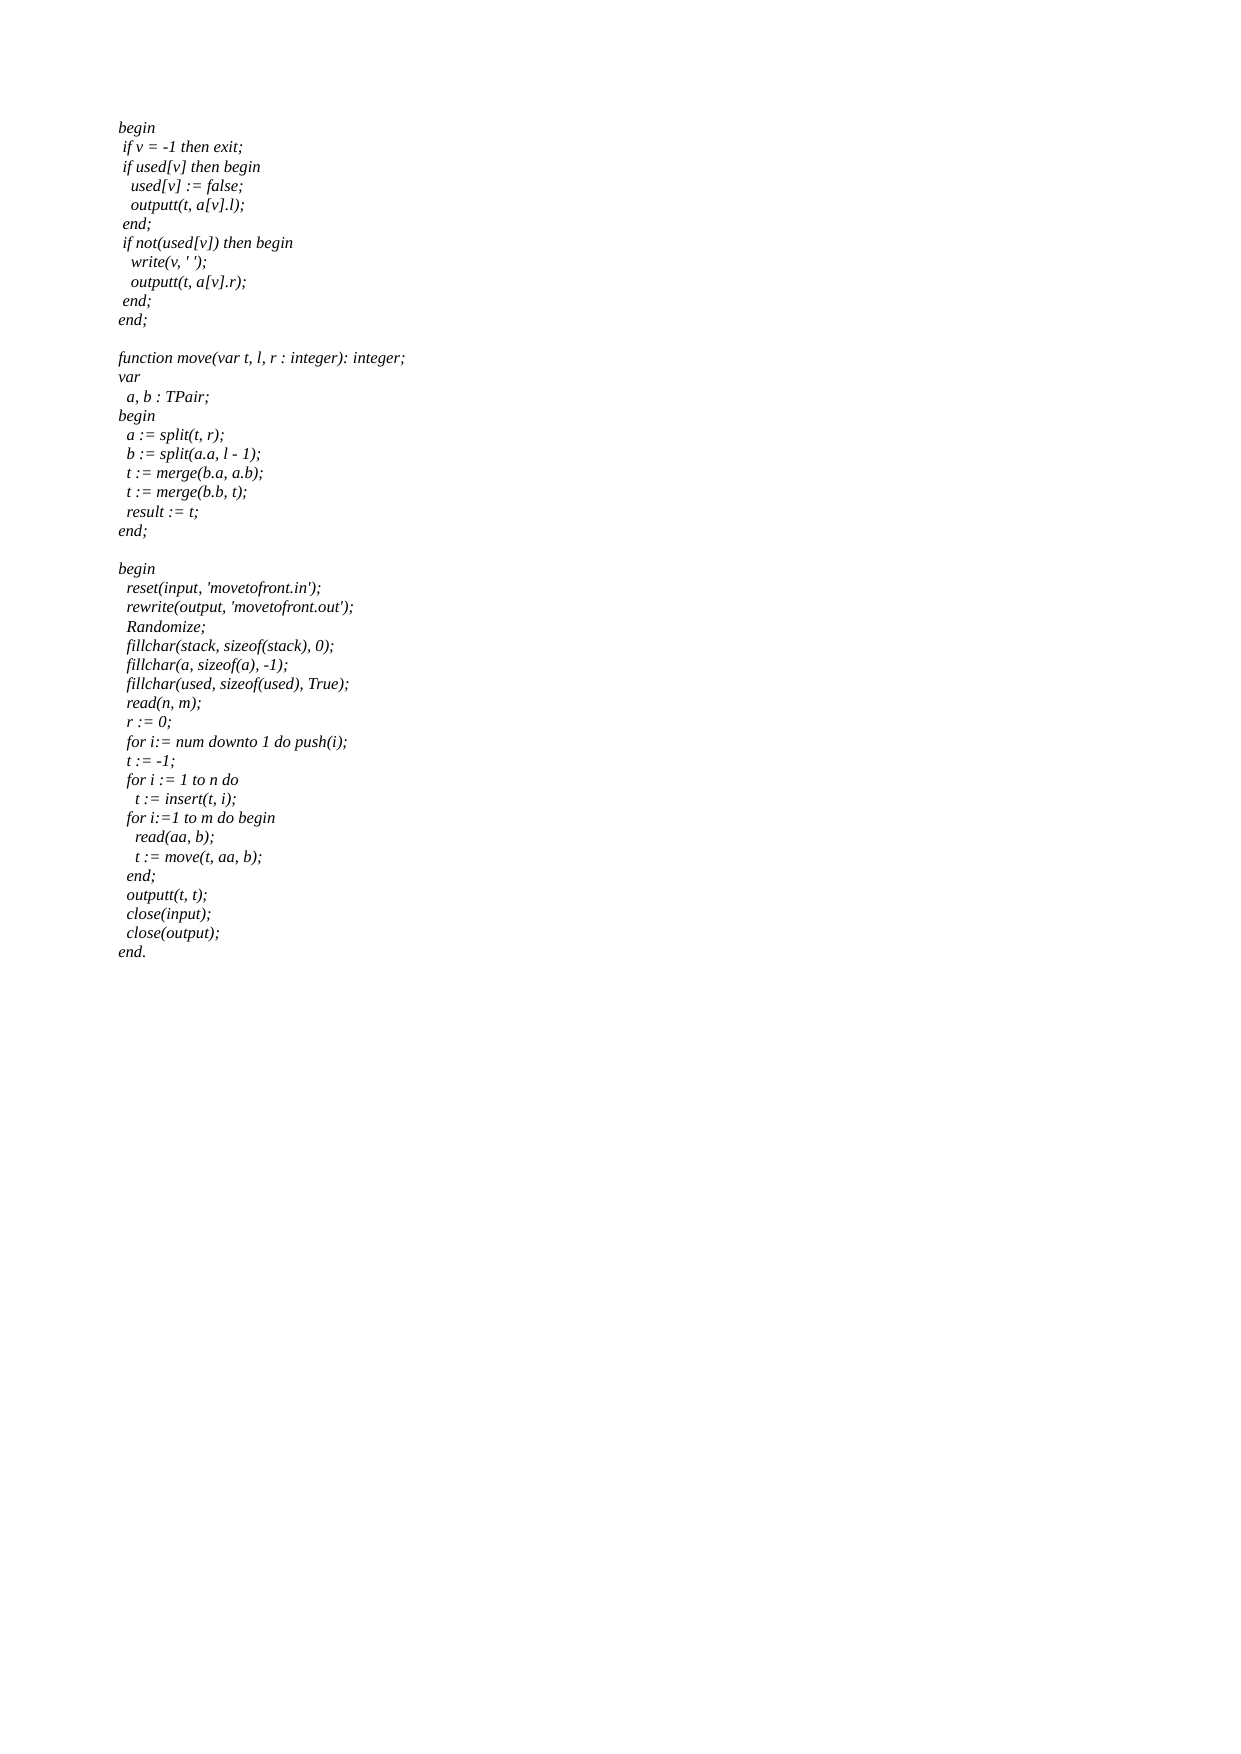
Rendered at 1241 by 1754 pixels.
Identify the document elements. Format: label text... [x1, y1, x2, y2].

text write(v, ' '); [118, 252, 1122, 271]
text end; [118, 291, 1122, 310]
text var [118, 367, 1122, 386]
text end; [118, 521, 1122, 540]
text begin [118, 118, 1122, 137]
text close(output); [118, 923, 1122, 942]
text end. [118, 942, 1122, 961]
text t := -1; [118, 751, 1122, 770]
text fillchar(used, sizeof(used), True); [118, 674, 1122, 693]
text fillchar(stack, sizeof(stack), 0); [118, 636, 1122, 655]
text close(input); [118, 904, 1122, 923]
text begin [118, 559, 1122, 578]
text for i:= num downto 1 do push(i); [118, 731, 1122, 751]
text Randomize; [118, 616, 1122, 636]
text read(n, m); [118, 693, 1122, 712]
text t := merge(b.a, a.b); [118, 463, 1122, 482]
text function move(var t, l, r : integer): integer; [118, 348, 1122, 367]
text t := merge(b.b, t); [118, 482, 1122, 501]
text end; [118, 214, 1122, 233]
text end; [118, 866, 1122, 885]
text b := split(a.a, l - 1); [118, 444, 1122, 463]
text r := 0; [118, 712, 1122, 731]
text if not(used[v]) then begin [118, 233, 1122, 252]
text used[v] := false; [118, 176, 1122, 195]
text a := split(t, r); [118, 425, 1122, 444]
text result := t; [118, 501, 1122, 521]
text outputt(t, t); [118, 885, 1122, 904]
text fillchar(a, sizeof(a), -1); [118, 655, 1122, 674]
text for i:=1 to m do begin [118, 808, 1122, 827]
text if used[v] then begin [118, 156, 1122, 176]
text outputt(t, a[v].l); [118, 195, 1122, 214]
text outputt(t, a[v].r); [118, 271, 1122, 291]
text end; [118, 310, 1122, 329]
text rewrite(output, 'movetofront.out'); [118, 597, 1122, 616]
text reset(input, 'movetofront.in'); [118, 578, 1122, 597]
text t := move(t, aa, b); [118, 846, 1122, 866]
text if v = -1 then exit; [118, 137, 1122, 156]
text begin [118, 406, 1122, 425]
text read(aa, b); [118, 827, 1122, 846]
text for i := 1 to n do [118, 770, 1122, 789]
text t := insert(t, i); [118, 789, 1122, 808]
text a, b : TPair; [118, 386, 1122, 406]
